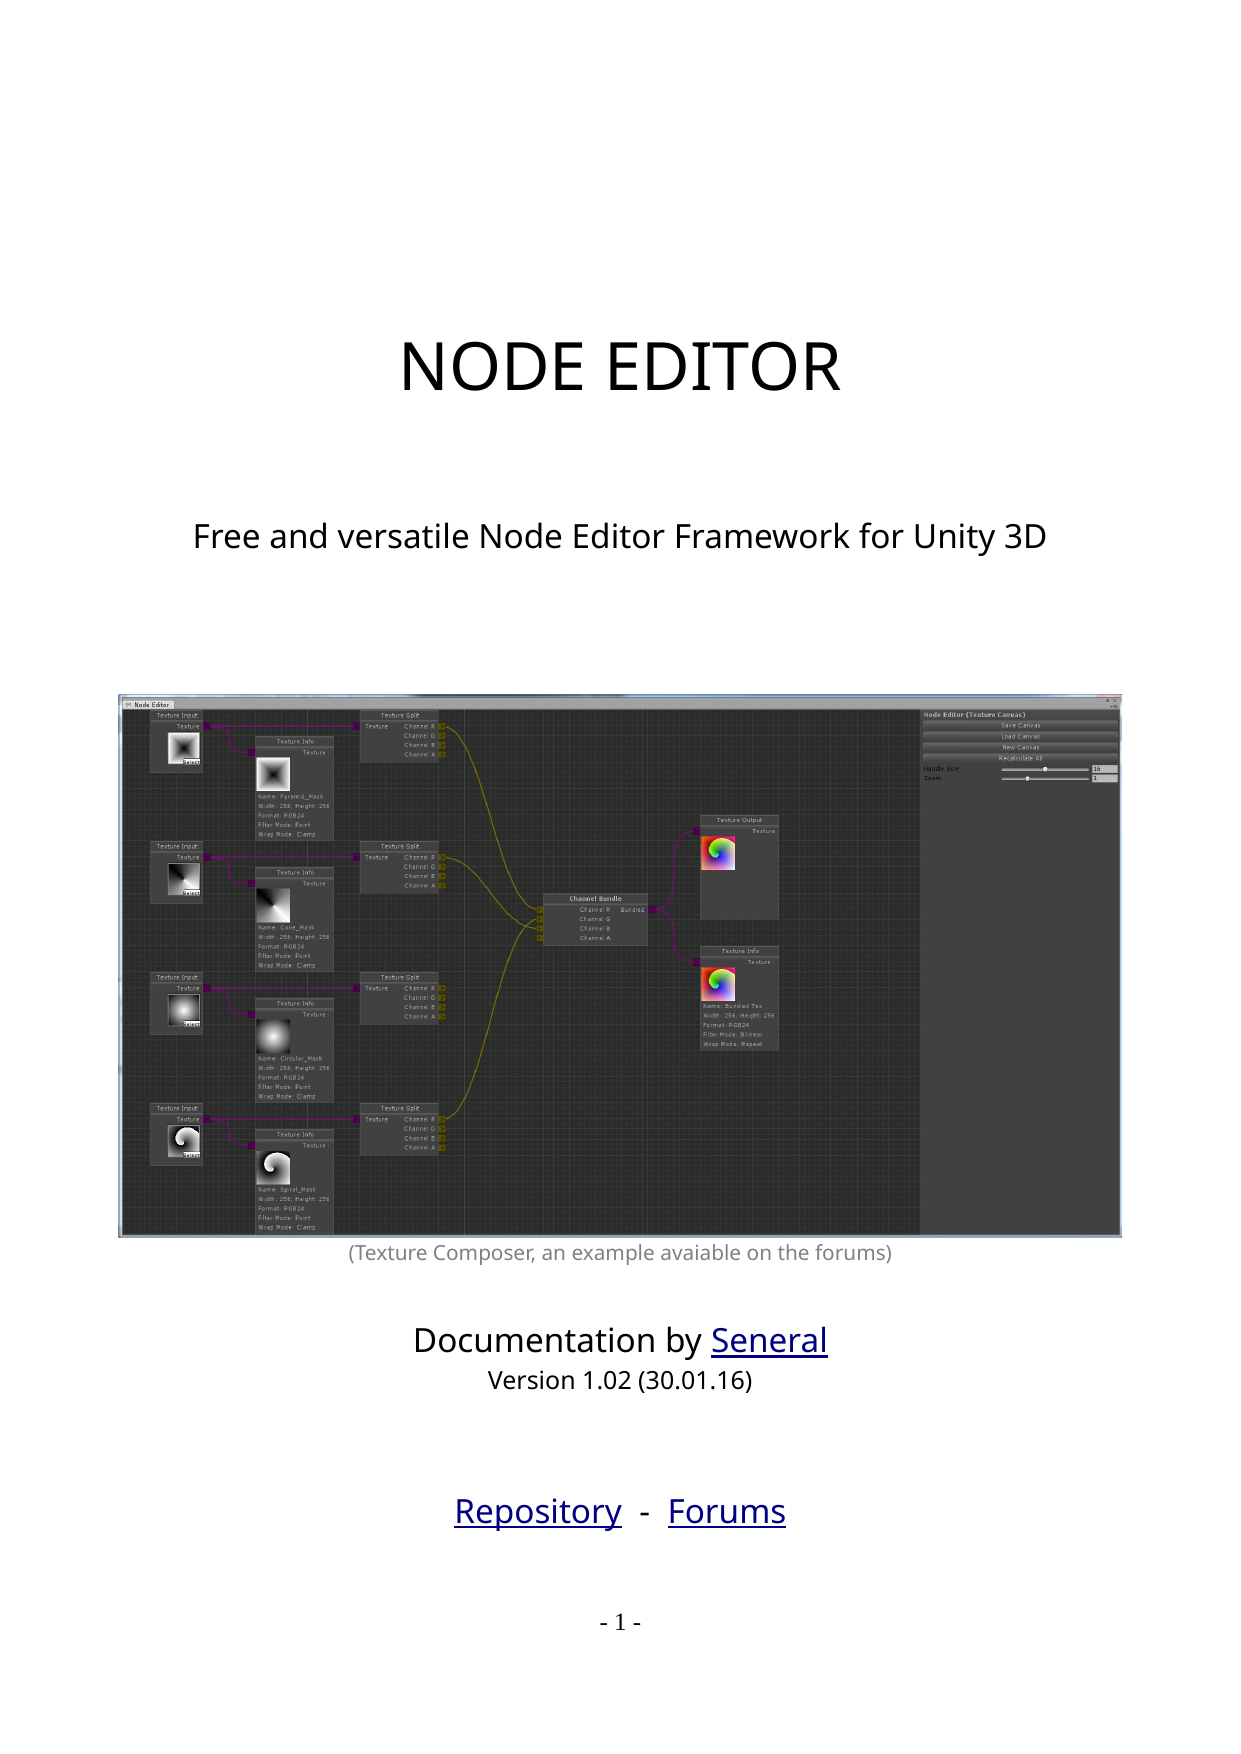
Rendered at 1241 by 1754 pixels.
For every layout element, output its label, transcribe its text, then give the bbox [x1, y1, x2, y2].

text Repository - Forums [118, 1488, 1122, 1533]
text Free and versatile Node Editor Framework for Unity 3D [118, 512, 1122, 558]
picture [118, 694, 1123, 1238]
text Version 1.02 (30.01.16) [118, 1363, 1122, 1397]
text Documentation by Seneral [118, 1317, 1122, 1363]
text NODE EDITOR [118, 319, 1122, 410]
text (Texture Composer, an example avaiable on the forums) [118, 1238, 1122, 1266]
